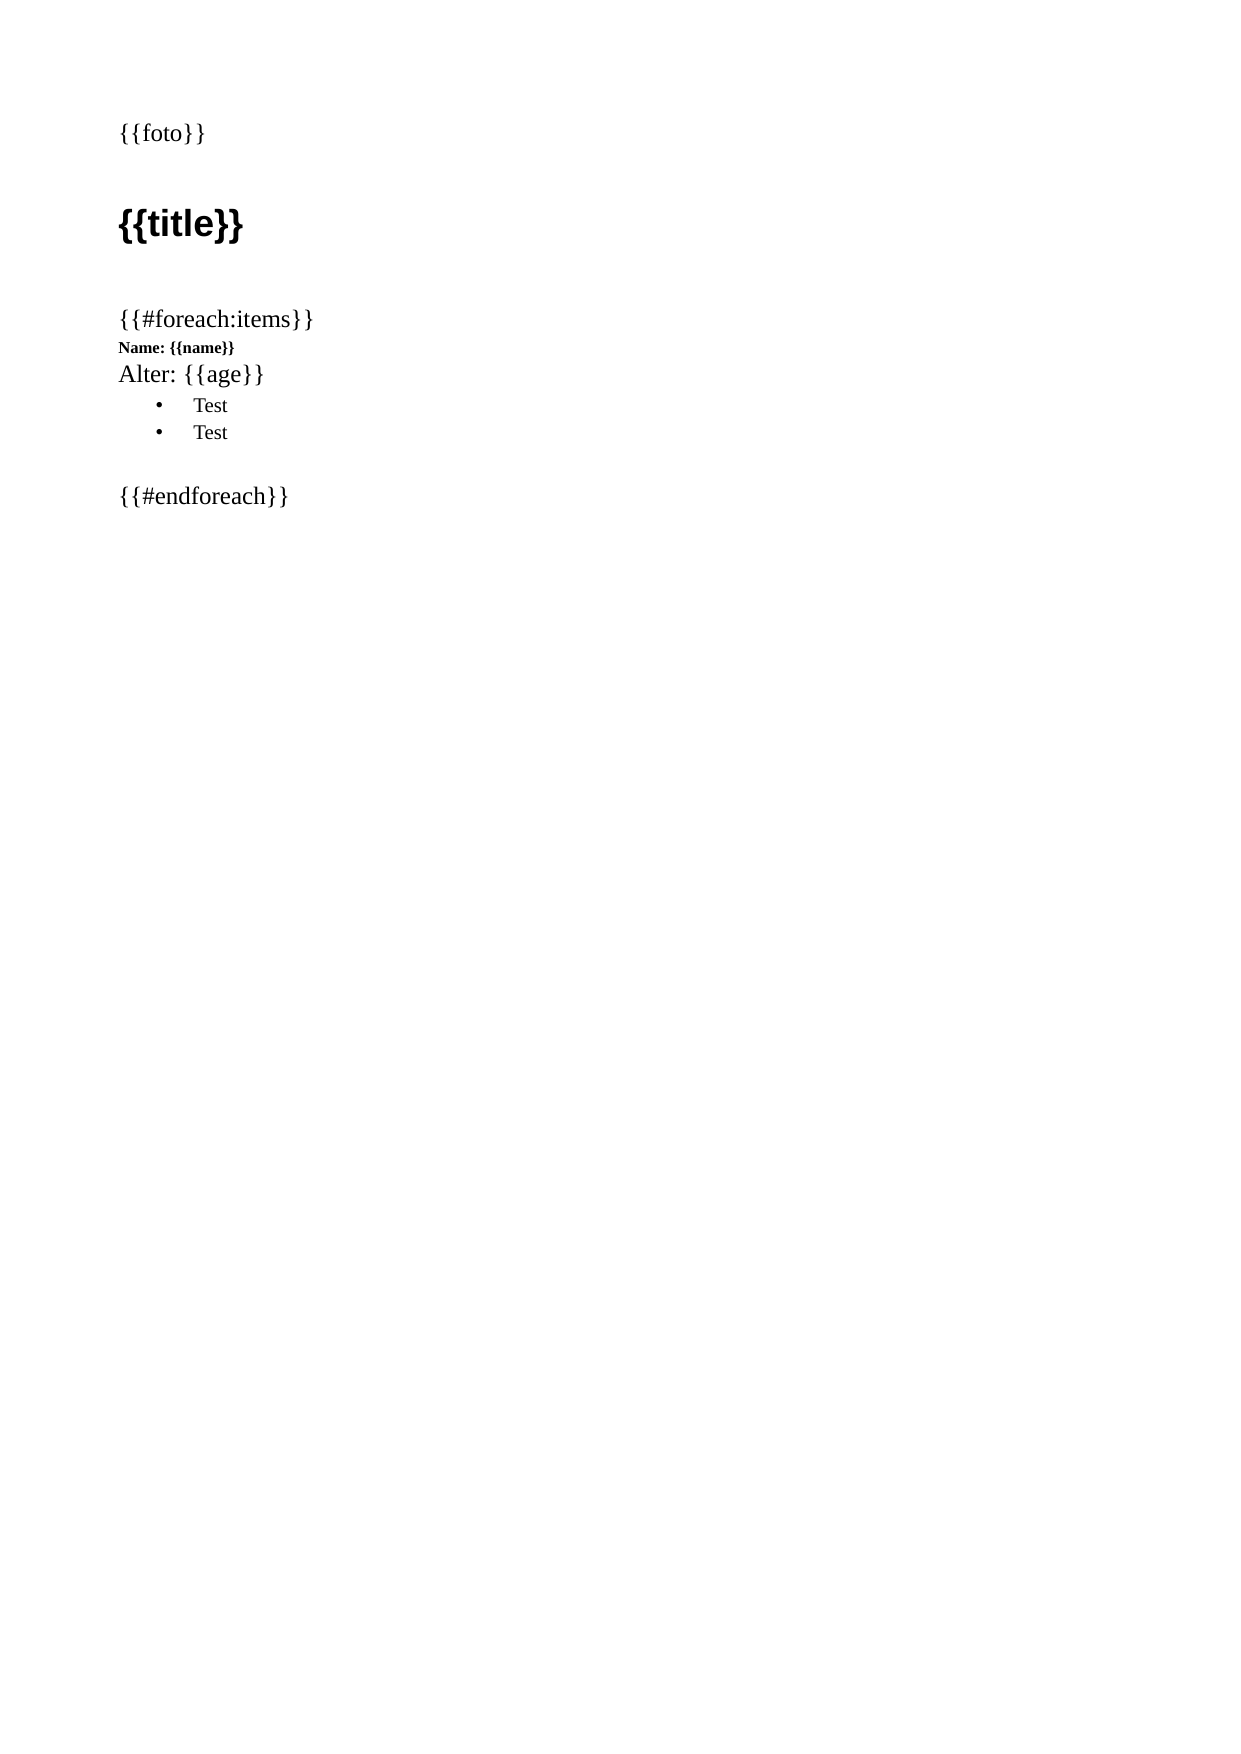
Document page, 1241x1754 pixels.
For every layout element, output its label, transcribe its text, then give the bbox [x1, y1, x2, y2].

list Test [156, 420, 1122, 444]
subtitle {{title}} [118, 201, 1122, 244]
text {{#endforeach}} [118, 481, 1122, 509]
text {{#foreach:items}} [118, 304, 1122, 333]
text Alter: {{age}} [118, 359, 1122, 388]
list Test [156, 393, 1122, 417]
text Name: {{name}} [118, 338, 1122, 357]
